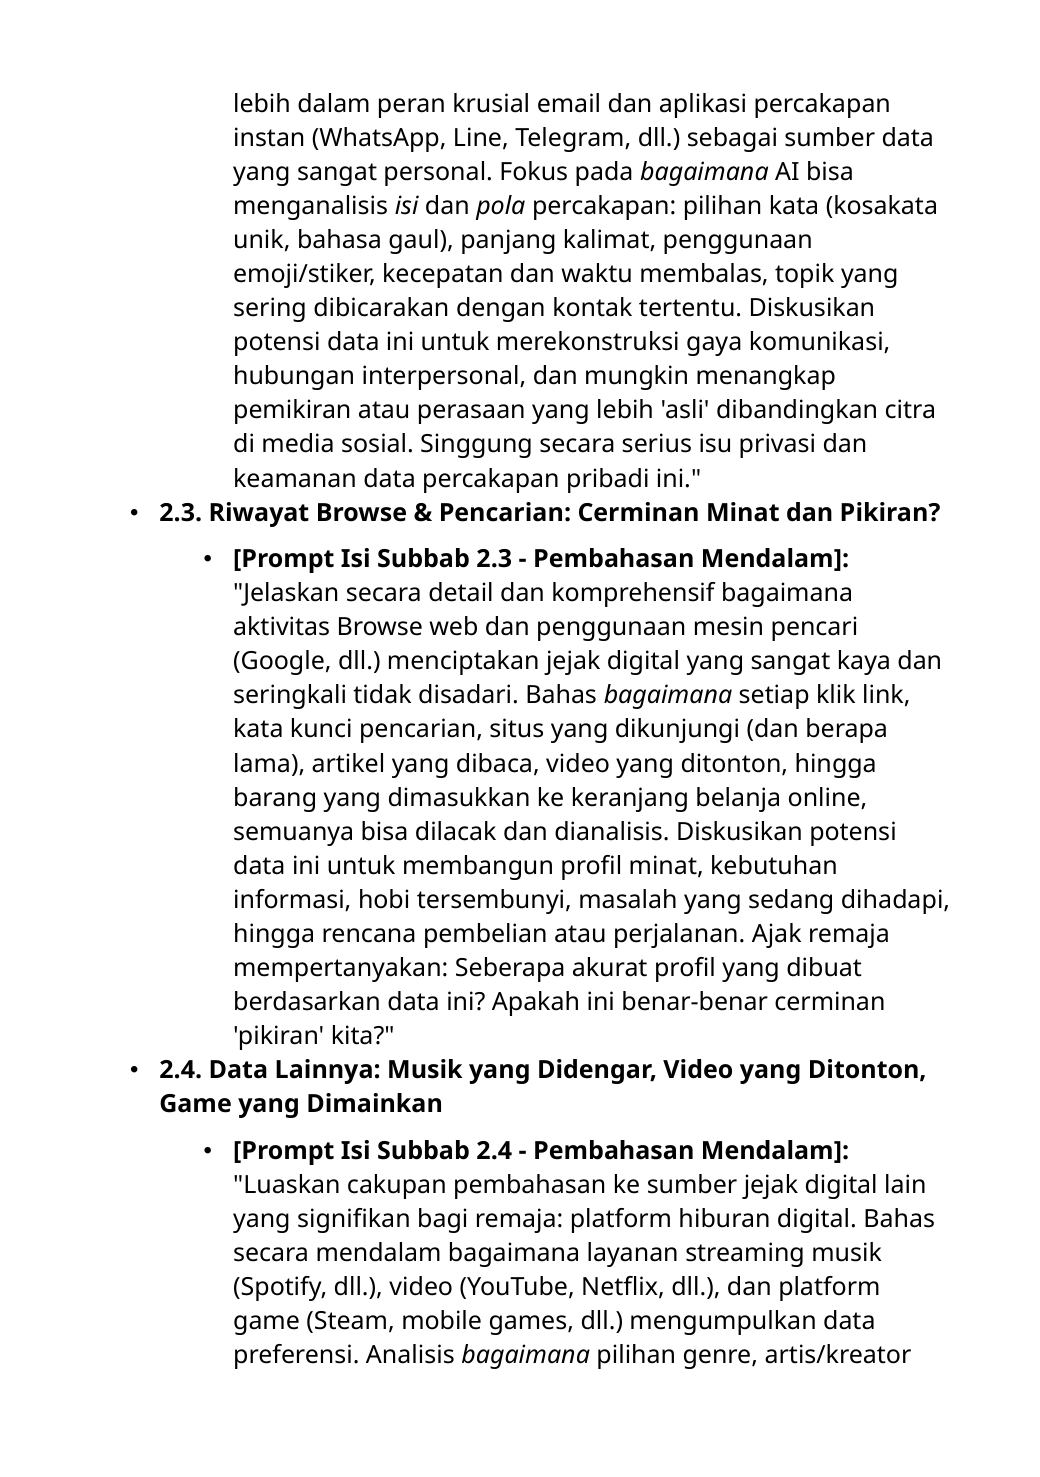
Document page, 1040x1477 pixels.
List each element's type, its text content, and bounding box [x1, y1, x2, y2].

list 2.4. Data Lainnya: Musik yang Didengar, Video yang Ditonton, Game yang Dimainkan [130, 1052, 954, 1120]
list [Prompt Isi Subbab 2.3 - Pembahasan Mendalam]: "Jelaskan secara detail dan komprehensif bagaimana aktivitas Browse web dan penggunaan mesin pencari (Google, dll.) menciptakan jejak digital yang sangat kaya dan seringkali tidak disadari. Bahas bagaimana setiap klik link, kata kunci pencarian, situs yang dikunjungi (dan berapa lama), artikel yang dibaca, video yang ditonton, hingga barang yang dimasukkan ke keranjang belanja online, semuanya bisa dilacak dan dianalisis. Diskusikan potensi data ini untuk membangun profil minat, kebutuhan informasi, hobi tersembunyi, masalah yang sedang dihadapi, hingga rencana pembelian atau perjalanan. Ajak remaja mempertanyakan: Seberapa akurat profil yang dibuat berdasarkan data ini? Apakah ini benar-benar cerminan 'pikiran' kita?" [203, 541, 954, 1052]
list [Prompt Isi Subbab 2.4 - Pembahasan Mendalam]: "Luaskan cakupan pembahasan ke sumber jejak digital lain yang signifikan bagi remaja: platform hiburan digital. Bahas secara mendalam bagaimana layanan streaming musik (Spotify, dll.), video (YouTube, Netflix, dll.), dan platform game (Steam, mobile games, dll.) mengumpulkan data preferensi. Analisis bagaimana pilihan genre, artis/kreator [203, 1132, 954, 1371]
list 2.3. Riwayat Browse & Pencarian: Cerminan Minat dan Pikiran? [130, 494, 954, 528]
list lebih dalam peran krusial email dan aplikasi percakapan instan (WhatsApp, Line, Telegram, dll.) sebagai sumber data yang sangat personal. Fokus pada bagaimana AI bisa menganalisis isi dan pola percakapan: pilihan kata (kosakata unik, bahasa gaul), panjang kalimat, penggunaan emoji/stiker, kecepatan dan waktu membalas, topik yang sering dibicarakan dengan kontak tertentu. Diskusikan potensi data ini untuk merekonstruksi gaya komunikasi, hubungan interpersonal, dan mungkin menangkap pemikiran atau perasaan yang lebih 'asli' dibandingkan citra di media sosial. Singgung secara serius isu privasi dan keamanan data percakapan pribadi ini." [203, 86, 954, 494]
